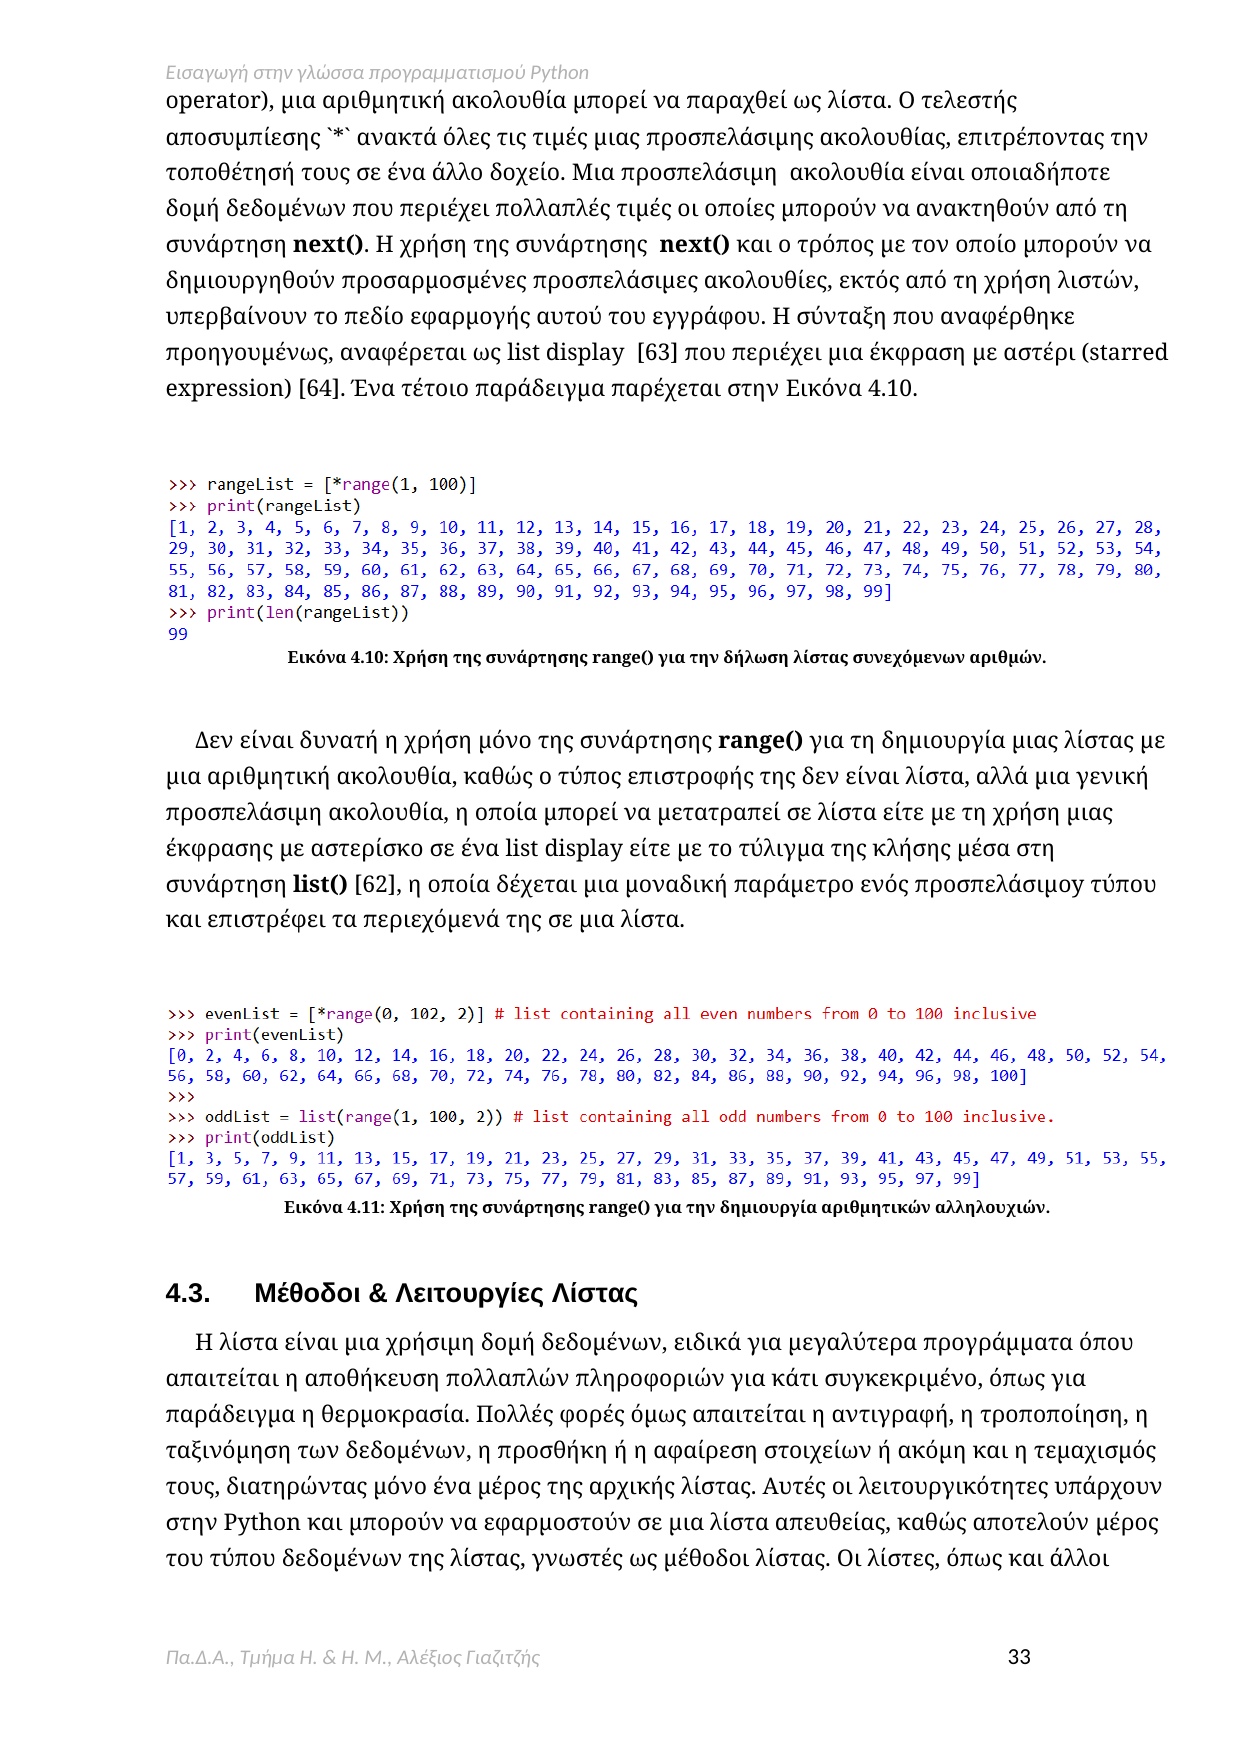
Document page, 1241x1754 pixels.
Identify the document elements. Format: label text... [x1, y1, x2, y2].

text Δεν είναι δυνατή η χρήση μόνο της συνάρτησης range() για τη δημιουργία μιας λίστας με μια αριθμητική ακολουθία, καθώς ο τύπος επιστροφής της δεν είναι λίστα, αλλά μια γενική προσπελάσιμη ακολουθία, η οποία μπορεί να μετατραπεί σε λίστα είτε με τη χρήση μιας έκφρασης με αστερίσκο σε ένα list display είτε με το τύλιγμα της κλήσης μέσα στη συνάρτηση list() [62], η οποία δέχεται μια μοναδική παράμετρο ενός προσπελάσιμoy τύπου και επιστρέφει τα περιεχόμενά της σε μια λίστα. [165, 724, 1169, 935]
picture [165, 473, 1170, 643]
text operator), μια αριθμητική ακολουθία μπορεί να παραχθεί ως λίστα. Ο τελεστής αποσυμπίεσης `*` ανακτά όλες τις τιμές μιας προσπελάσιμης ακολουθίας, επιτρέποντας την τοποθέτησή τους σε ένα άλλο δοχείο. Μια προσπελάσιμη ακολουθία είναι οποιαδήποτε δομή δεδομένων που περιέχει πολλαπλές τιμές οι οποίες μπορούν να ανακτηθούν από τη συνάρτηση next(). Η χρήση της συνάρτησης next() και ο τρόπος με τον οποίο μπορούν να δημιουργηθούν προσαρμοσμένες προσπελάσιμες ακολουθίες, εκτός από τη χρήση λιστών, υπερβαίνουν το πεδίο εφαρμογής αυτού του εγγράφου. Η σύνταξη που αναφέρθηκε προηγουμένως, αναφέρεται ως list display [63] που περιέχει μια έκφραση με αστέρι (starred expression) [64]. Ένα τέτοιο παράδειγμα παρέχεται στην Εικόνα 4.10. [165, 84, 1169, 403]
text Η λίστα είναι μια χρήσιμη δομή δεδομένων, ειδικά για μεγαλύτερα προγράμματα όπου απαιτείται η αποθήκευση πολλαπλών πληροφοριών για κάτι συγκεκριμένο, όπως για παράδειγμα η θερμοκρασία. Πολλές φορές όμως απαιτείται η αντιγραφή, η τροποποίηση, η ταξινόμηση των δεδομένων, η προσθήκη ή η αφαίρεση στοιχείων ή ακόμη και η τεμαχισμός τους, διατηρώντας μόνο ένα μέρος της αρχικής λίστας. Αυτές οι λειτουργικότητες υπάρχουν στην Python και μπορούν να εφαρμοστούν σε μια λίστα απευθείας, καθώς αποτελούν μέρος του τύπου δεδομένων της λίστας, γνωστές ως μέθοδοι λίστας. Οι λίστες, όπως και άλλοι [165, 1326, 1169, 1573]
text Εικόνα 4.10: Χρήση της συνάρτησης range() για την δήλωση λίστας συνεχόμενων αριθμών. [166, 643, 1169, 668]
picture [165, 1004, 1170, 1192]
text Εικόνα 4.11: Χρήση της συνάρτησης range() για την δημιουργία αριθμητικών αλληλουχιών. [166, 1192, 1169, 1218]
subtitle Μέθοδοι & Λειτουργίες Λίστας [165, 1277, 1169, 1309]
